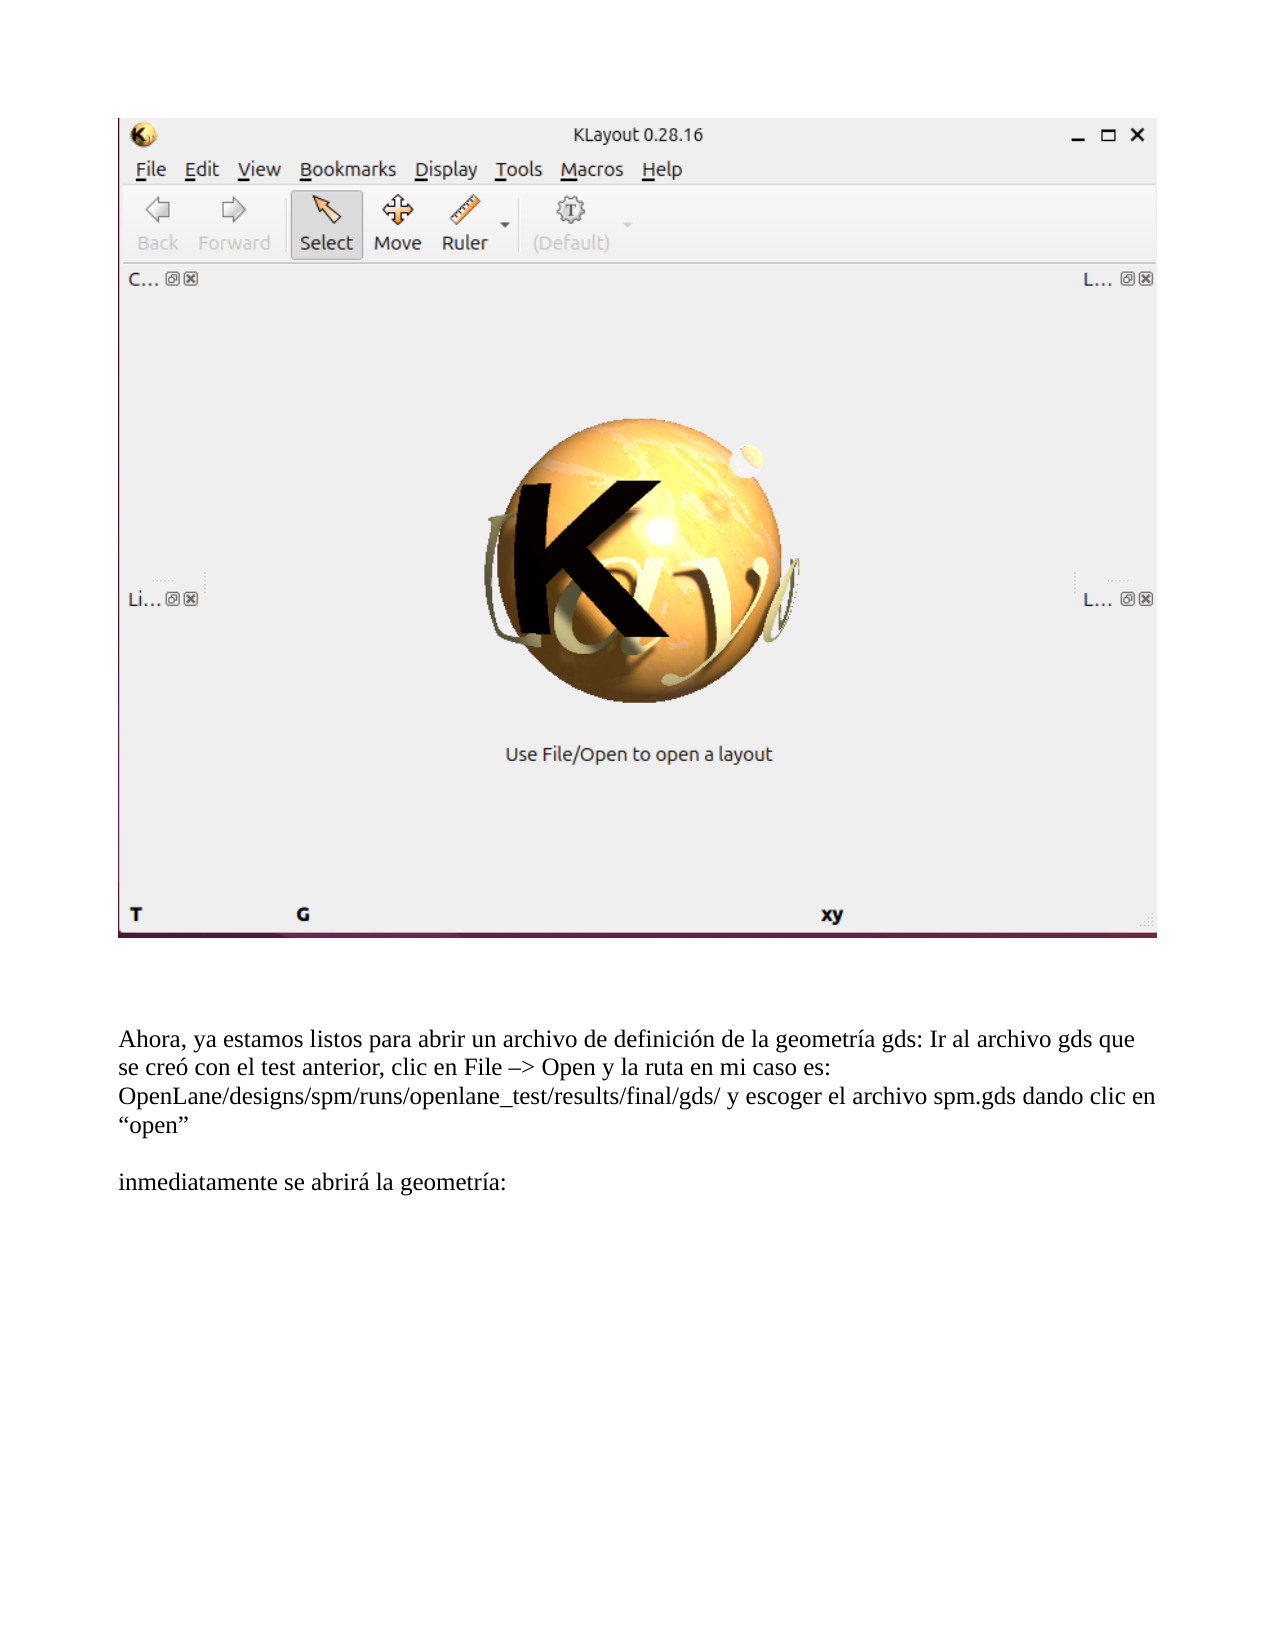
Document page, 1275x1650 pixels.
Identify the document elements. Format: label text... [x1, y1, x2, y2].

text Ahora, ya estamos listos para abrir un archivo de definición de la geometría gds: Ir al archivo gds que se creó con el test anterior, clic en File –> Open y la ruta en mi caso es: OpenLane/designs/spm/runs/openlane_test/results/final/gds/ y escoger el archivo spm.gds dando clic en “open” [118, 1024, 1157, 1139]
picture [118, 118, 1157, 938]
text inmediatamente se abrirá la geometría: [118, 1167, 1157, 1196]
